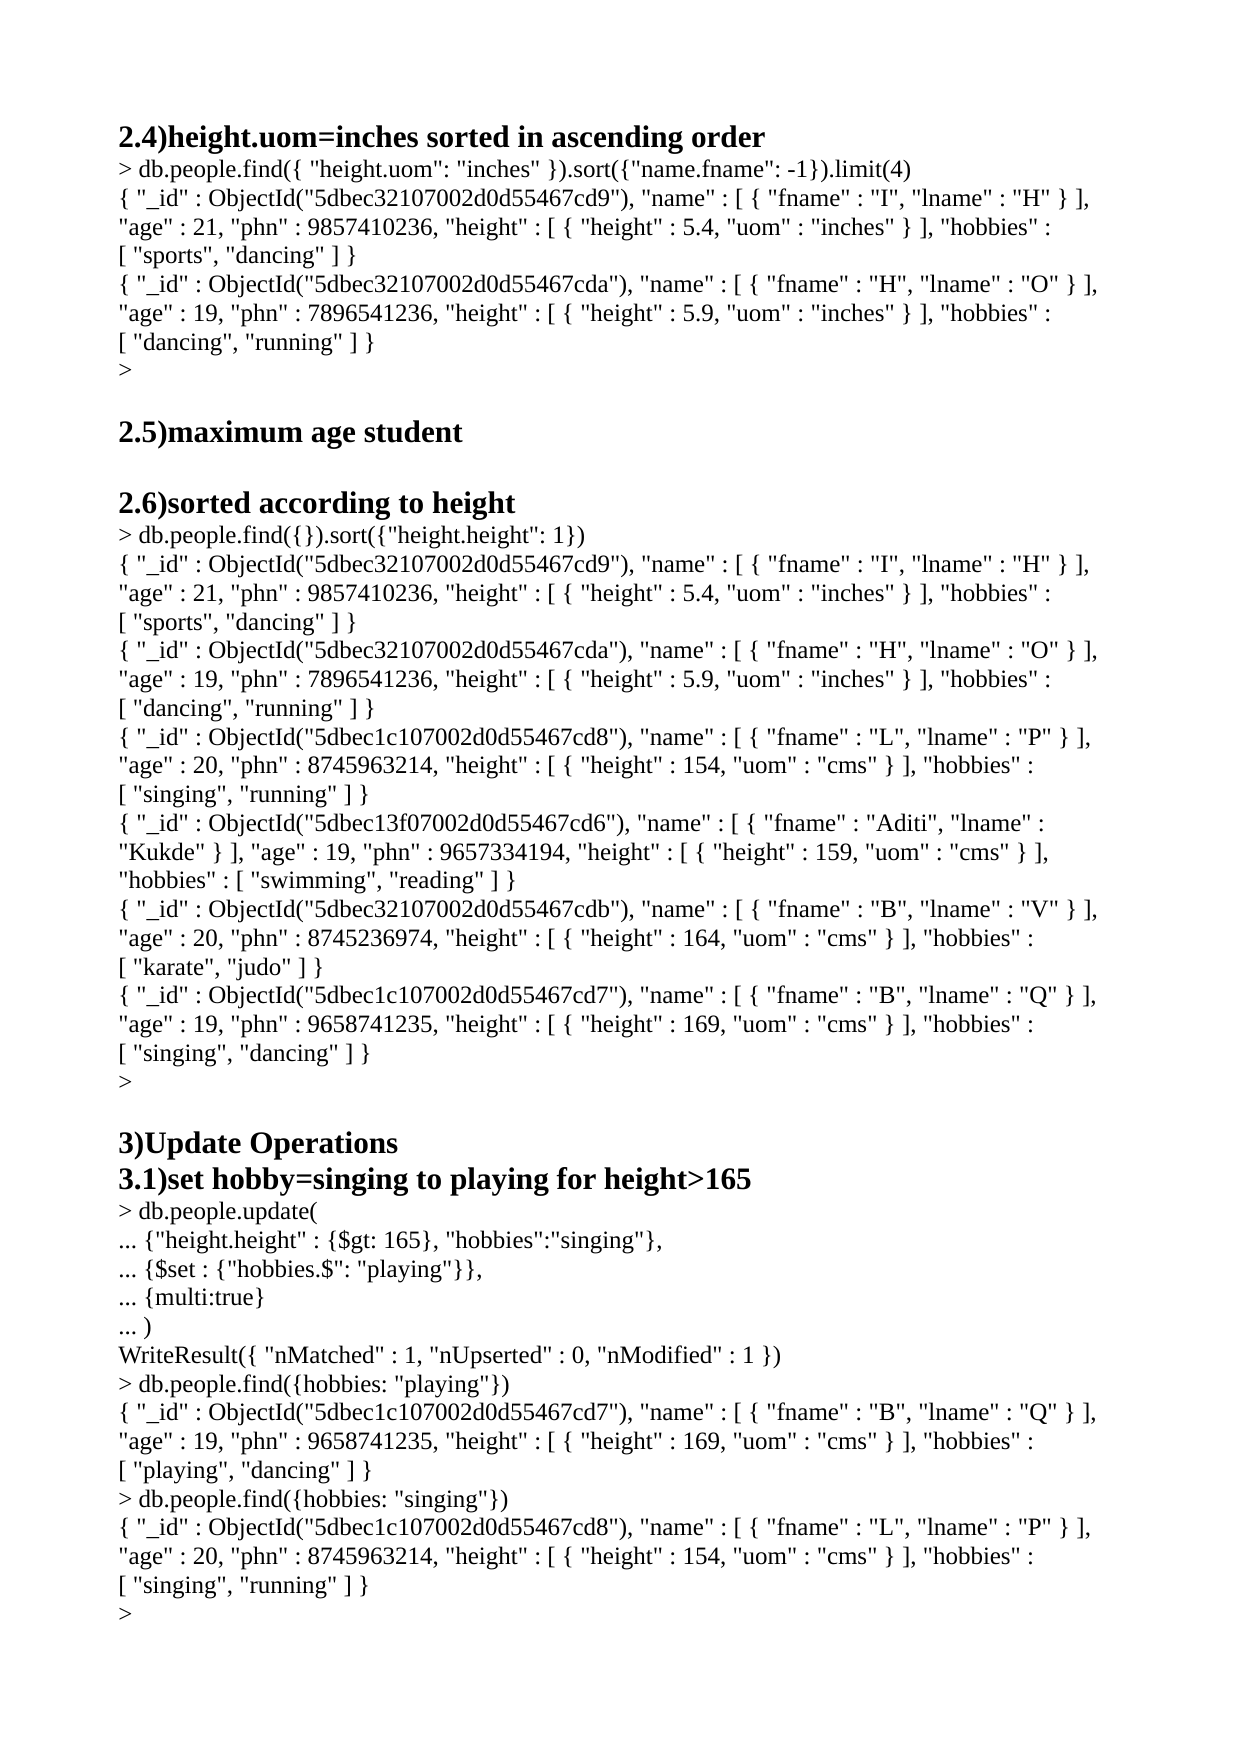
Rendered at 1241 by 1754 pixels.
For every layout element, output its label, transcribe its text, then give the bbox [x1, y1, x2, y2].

text > db.people.find({ "height.uom": "inches" }).sort({"name.fname": -1}).limit(4) [118, 154, 1122, 183]
text { "_id" : ObjectId("5dbec32107002d0d55467cd9"), "name" : [ { "fname" : "I", "lname" : "H" } ], "age" : 21, "phn" : 9857410236, "height" : [ { "height" : 5.4, "uom" : "inches" } ], "hobbies" : [ "sports", "dancing" ] } [118, 549, 1122, 636]
text { "_id" : ObjectId("5dbec32107002d0d55467cdb"), "name" : [ { "fname" : "B", "lname" : "V" } ], "age" : 20, "phn" : 8745236974, "height" : [ { "height" : 164, "uom" : "cms" } ], "hobbies" : [ "karate", "judo" ] } [118, 894, 1122, 981]
text { "_id" : ObjectId("5dbec32107002d0d55467cd9"), "name" : [ { "fname" : "I", "lname" : "H" } ], "age" : 21, "phn" : 9857410236, "height" : [ { "height" : 5.4, "uom" : "inches" } ], "hobbies" : [ "sports", "dancing" ] } [118, 183, 1122, 269]
text ... ) [118, 1311, 1122, 1340]
text 3)Update Operations [118, 1124, 1122, 1160]
text 2.4)height.uom=inches sorted in ascending order [118, 118, 1122, 154]
text > [118, 355, 1122, 384]
text ... {multi:true} [118, 1282, 1122, 1311]
text > db.people.find({}).sort({"height.height": 1}) [118, 521, 1122, 549]
text { "_id" : ObjectId("5dbec1c107002d0d55467cd7"), "name" : [ { "fname" : "B", "lname" : "Q" } ], "age" : 19, "phn" : 9658741235, "height" : [ { "height" : 169, "uom" : "cms" } ], "hobbies" : [ "singing", "dancing" ] } [118, 981, 1122, 1067]
text 2.5)maximum age student [118, 413, 1122, 449]
text > [118, 1067, 1122, 1096]
text { "_id" : ObjectId("5dbec32107002d0d55467cda"), "name" : [ { "fname" : "H", "lname" : "O" } ], "age" : 19, "phn" : 7896541236, "height" : [ { "height" : 5.9, "uom" : "inches" } ], "hobbies" : [ "dancing", "running" ] } [118, 636, 1122, 722]
text { "_id" : ObjectId("5dbec1c107002d0d55467cd7"), "name" : [ { "fname" : "B", "lname" : "Q" } ], "age" : 19, "phn" : 9658741235, "height" : [ { "height" : 169, "uom" : "cms" } ], "hobbies" : [ "playing", "dancing" ] } [118, 1397, 1122, 1484]
text { "_id" : ObjectId("5dbec1c107002d0d55467cd8"), "name" : [ { "fname" : "L", "lname" : "P" } ], "age" : 20, "phn" : 8745963214, "height" : [ { "height" : 154, "uom" : "cms" } ], "hobbies" : [ "singing", "running" ] } [118, 1512, 1122, 1599]
text ... {"height.height" : {$gt: 165}, "hobbies":"singing"}, [118, 1225, 1122, 1254]
text > [118, 1599, 1122, 1627]
text > db.people.find({hobbies: "singing"}) [118, 1484, 1122, 1512]
text ... {$set : {"hobbies.$": "playing"}}, [118, 1254, 1122, 1282]
text > db.people.update( [118, 1196, 1122, 1225]
text { "_id" : ObjectId("5dbec13f07002d0d55467cd6"), "name" : [ { "fname" : "Aditi", "lname" : "Kukde" } ], "age" : 19, "phn" : 9657334194, "height" : [ { "height" : 159, "uom" : "cms" } ], "hobbies" : [ "swimming", "reading" ] } [118, 808, 1122, 894]
text > db.people.find({hobbies: "playing"}) [118, 1369, 1122, 1397]
text { "_id" : ObjectId("5dbec1c107002d0d55467cd8"), "name" : [ { "fname" : "L", "lname" : "P" } ], "age" : 20, "phn" : 8745963214, "height" : [ { "height" : 154, "uom" : "cms" } ], "hobbies" : [ "singing", "running" ] } [118, 722, 1122, 808]
text 2.6)sorted according to height [118, 485, 1122, 521]
text WriteResult({ "nMatched" : 1, "nUpserted" : 0, "nModified" : 1 }) [118, 1340, 1122, 1369]
text { "_id" : ObjectId("5dbec32107002d0d55467cda"), "name" : [ { "fname" : "H", "lname" : "O" } ], "age" : 19, "phn" : 7896541236, "height" : [ { "height" : 5.9, "uom" : "inches" } ], "hobbies" : [ "dancing", "running" ] } [118, 269, 1122, 355]
text 3.1)set hobby=singing to playing for height>165 [118, 1160, 1122, 1196]
